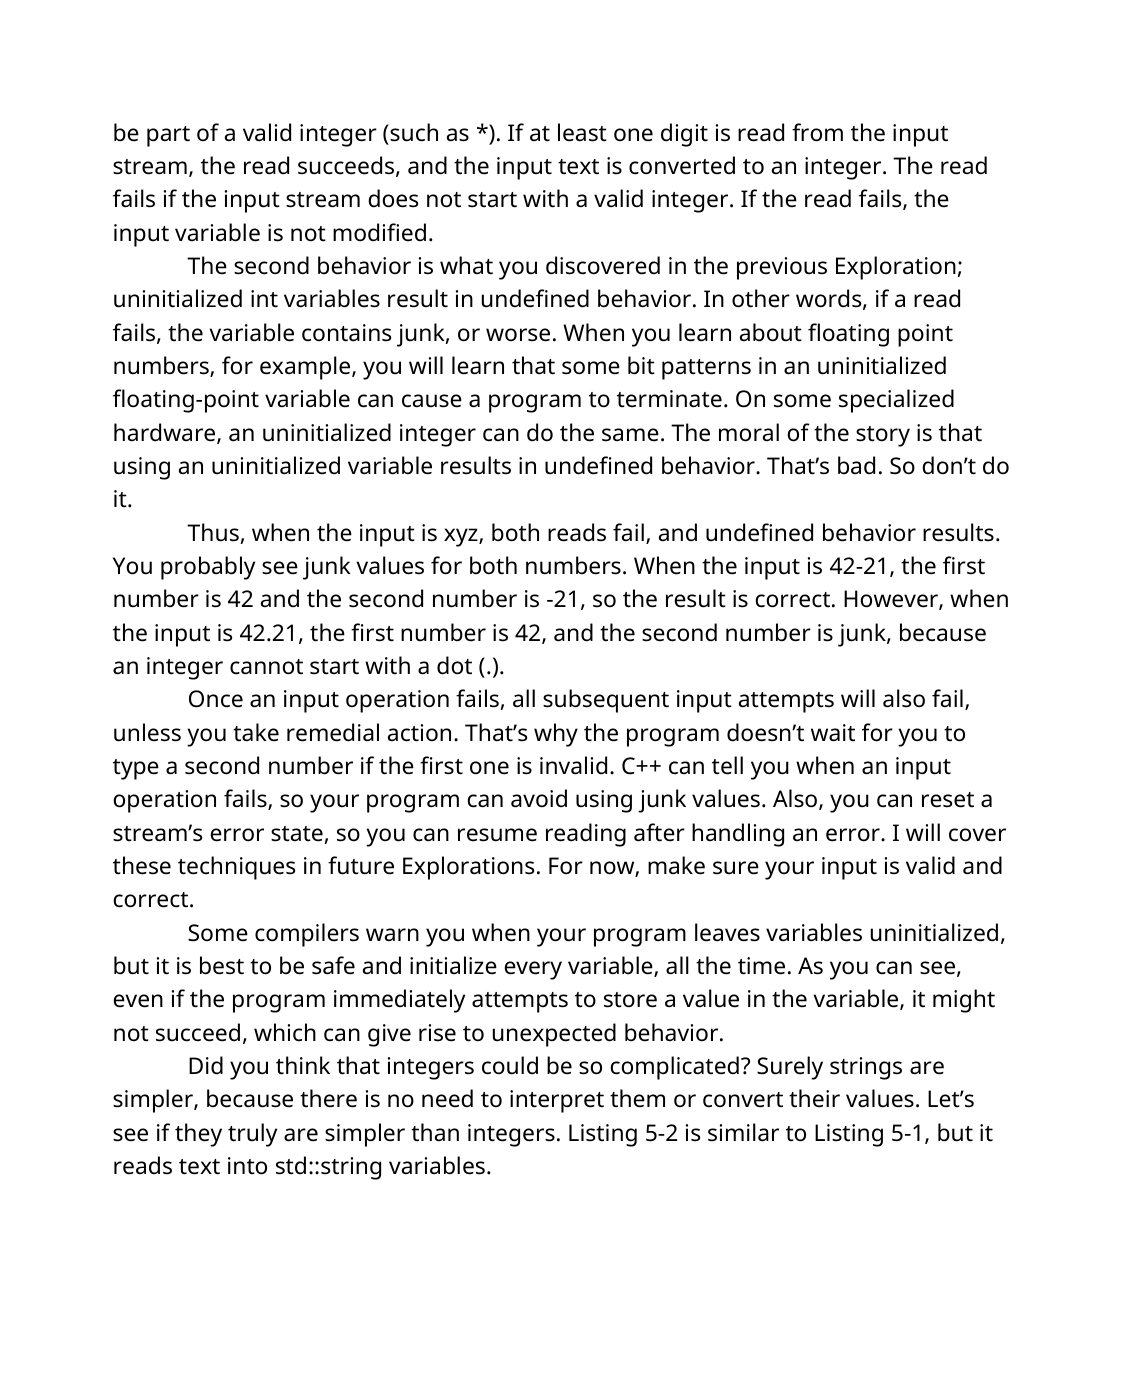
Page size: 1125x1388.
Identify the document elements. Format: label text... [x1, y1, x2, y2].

text Some compilers warn you when your program leaves variables uninitialized, but it is best to be safe and initialize every variable, all the time. As you can see, even if the program immediately attempts to store a value in the variable, it might not succeed, which can give rise to unexpected behavior. [112, 915, 1012, 1048]
text The second behavior is what you discovered in the previous Exploration; uninitialized int variables result in undefined behavior. In other words, if a read fails, the variable contains junk, or worse. When you learn about floating point numbers, for example, you will learn that some bit patterns in an uninitialized floating-point variable can cause a program to terminate. On some specialized hardware, an uninitialized integer can do the same. The moral of the story is that using an uninitialized variable results in undefined behavior. That’s bad. So don’t do it. [112, 248, 1012, 515]
text Once an input operation fails, all subsequent input attempts will also fail, unless you take remedial action. That’s why the program doesn’t wait for you to type a second number if the first one is invalid. C++ can tell you when an input operation fails, so your program can avoid using junk values. Also, you can reset a stream’s error state, so you can resume reading after handling an error. I will cover these techniques in future Explorations. For now, make sure your input is valid and correct. [112, 681, 1012, 915]
text be part of a valid integer (such as *). If at least one digit is read from the input stream, the read succeeds, and the input text is converted to an integer. The read fails if the input stream does not start with a valid integer. If the read fails, the input variable is not modified. [112, 115, 1012, 248]
text Did you think that integers could be so complicated? Surely strings are simpler, because there is no need to interpret them or convert their values. Let’s see if they truly are simpler than integers. Listing 5-2 is similar to Listing 5-1, but it reads text into std::string variables. [112, 1048, 1012, 1181]
text Thus, when the input is xyz, both reads fail, and undefined behavior results. You probably see junk values for both numbers. When the input is 42-21, the first number is 42 and the second number is -21, so the result is correct. However, when the input is 42.21, the first number is 42, and the second number is junk, because an integer cannot start with a dot (.). [112, 515, 1012, 681]
